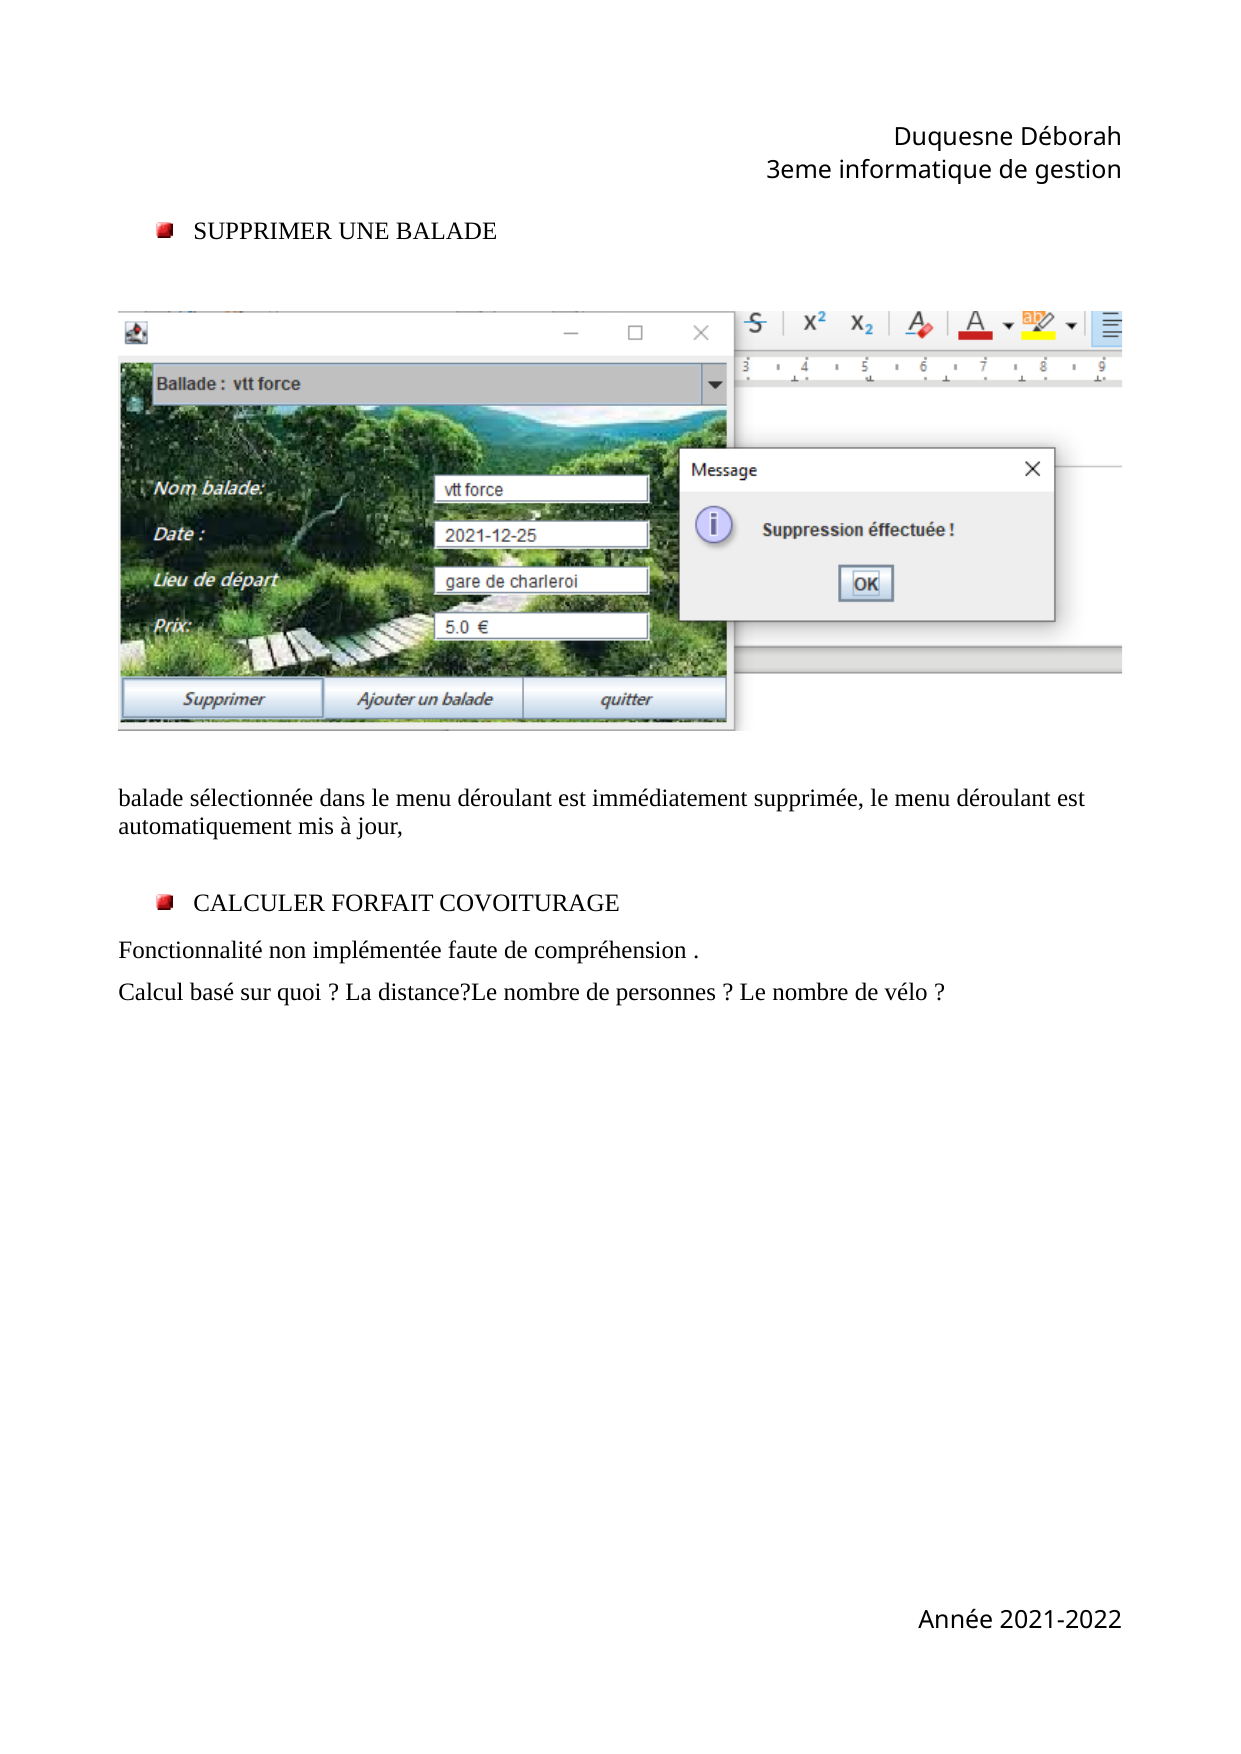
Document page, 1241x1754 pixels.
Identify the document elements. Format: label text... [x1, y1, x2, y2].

list CALCULER FORFAIT COVOITURAGE [156, 888, 1122, 916]
picture [156, 222, 173, 238]
list SUPPRIMER UNE BALADE [156, 216, 1122, 244]
picture [118, 311, 1123, 731]
text balade sélectionnée dans le menu déroulant est immédiatement supprimée, le menu déroulant est automatiquement mis à jour, [118, 783, 1122, 840]
text Fonctionnalité non implémentée faute de compréhension . [118, 935, 1122, 964]
text Calcul basé sur quoi ? La distance?Le nombre de personnes ? Le nombre de vélo ? [118, 977, 1122, 1006]
picture [156, 894, 173, 910]
